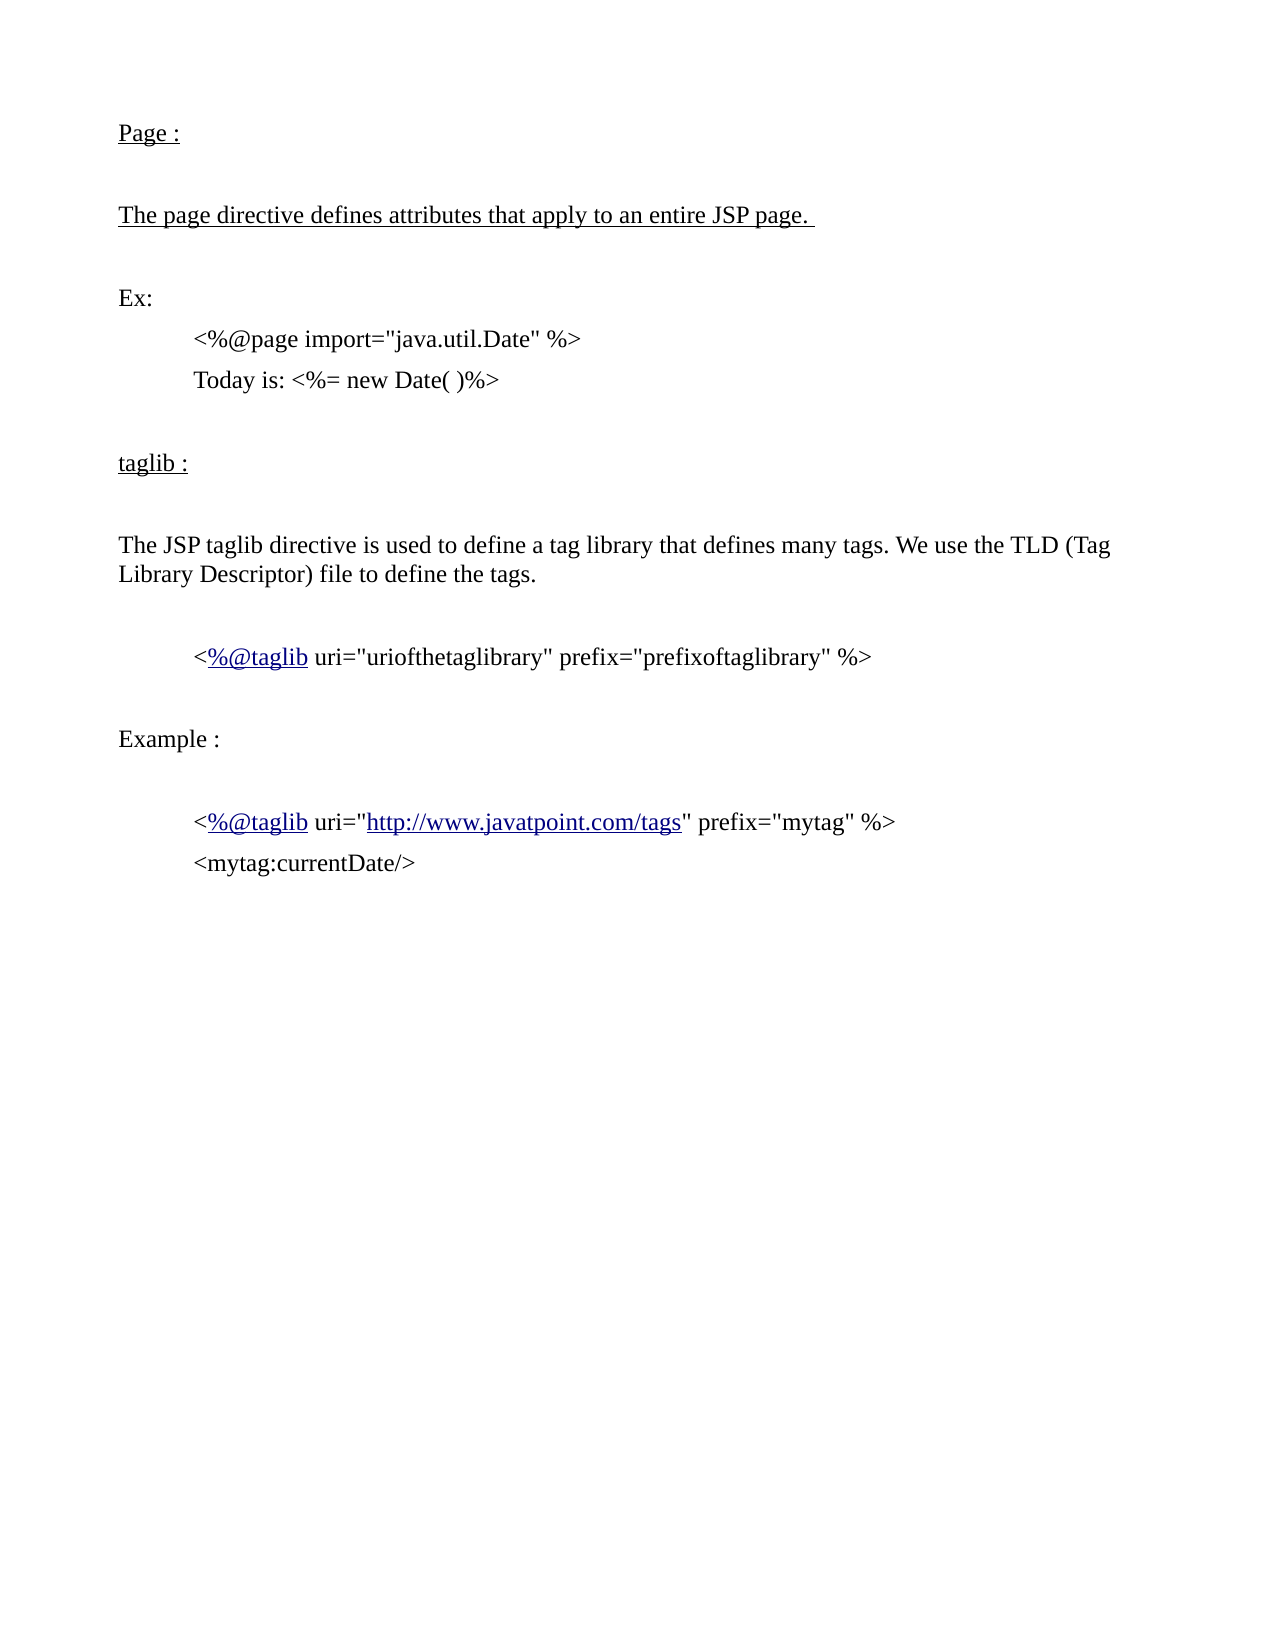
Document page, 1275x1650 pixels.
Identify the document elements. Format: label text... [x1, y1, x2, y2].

text The page directive defines attributes that apply to an entire JSP page. [118, 201, 1157, 229]
list <mytag:currentDate/> [164, 848, 1157, 877]
text Page : [118, 118, 1157, 147]
text <%@page import="java.util.Date" %> [193, 324, 1157, 353]
text <%@taglib uri="uriofthetaglibrary" prefix="prefixoftaglibrary" %> [193, 642, 1157, 671]
text taglib : [118, 448, 1157, 477]
text The JSP taglib directive is used to define a tag library that defines many tags. We use the TLD (Tag Library Descriptor) file to define the tags. [118, 531, 1157, 588]
text Example : [118, 724, 1157, 753]
list Today is: <%= new Date( )%> [164, 366, 1157, 394]
text Ex: [118, 283, 1157, 312]
text <%@taglib uri="http://www.javatpoint.com/tags" prefix="mytag" %> [193, 807, 1157, 836]
